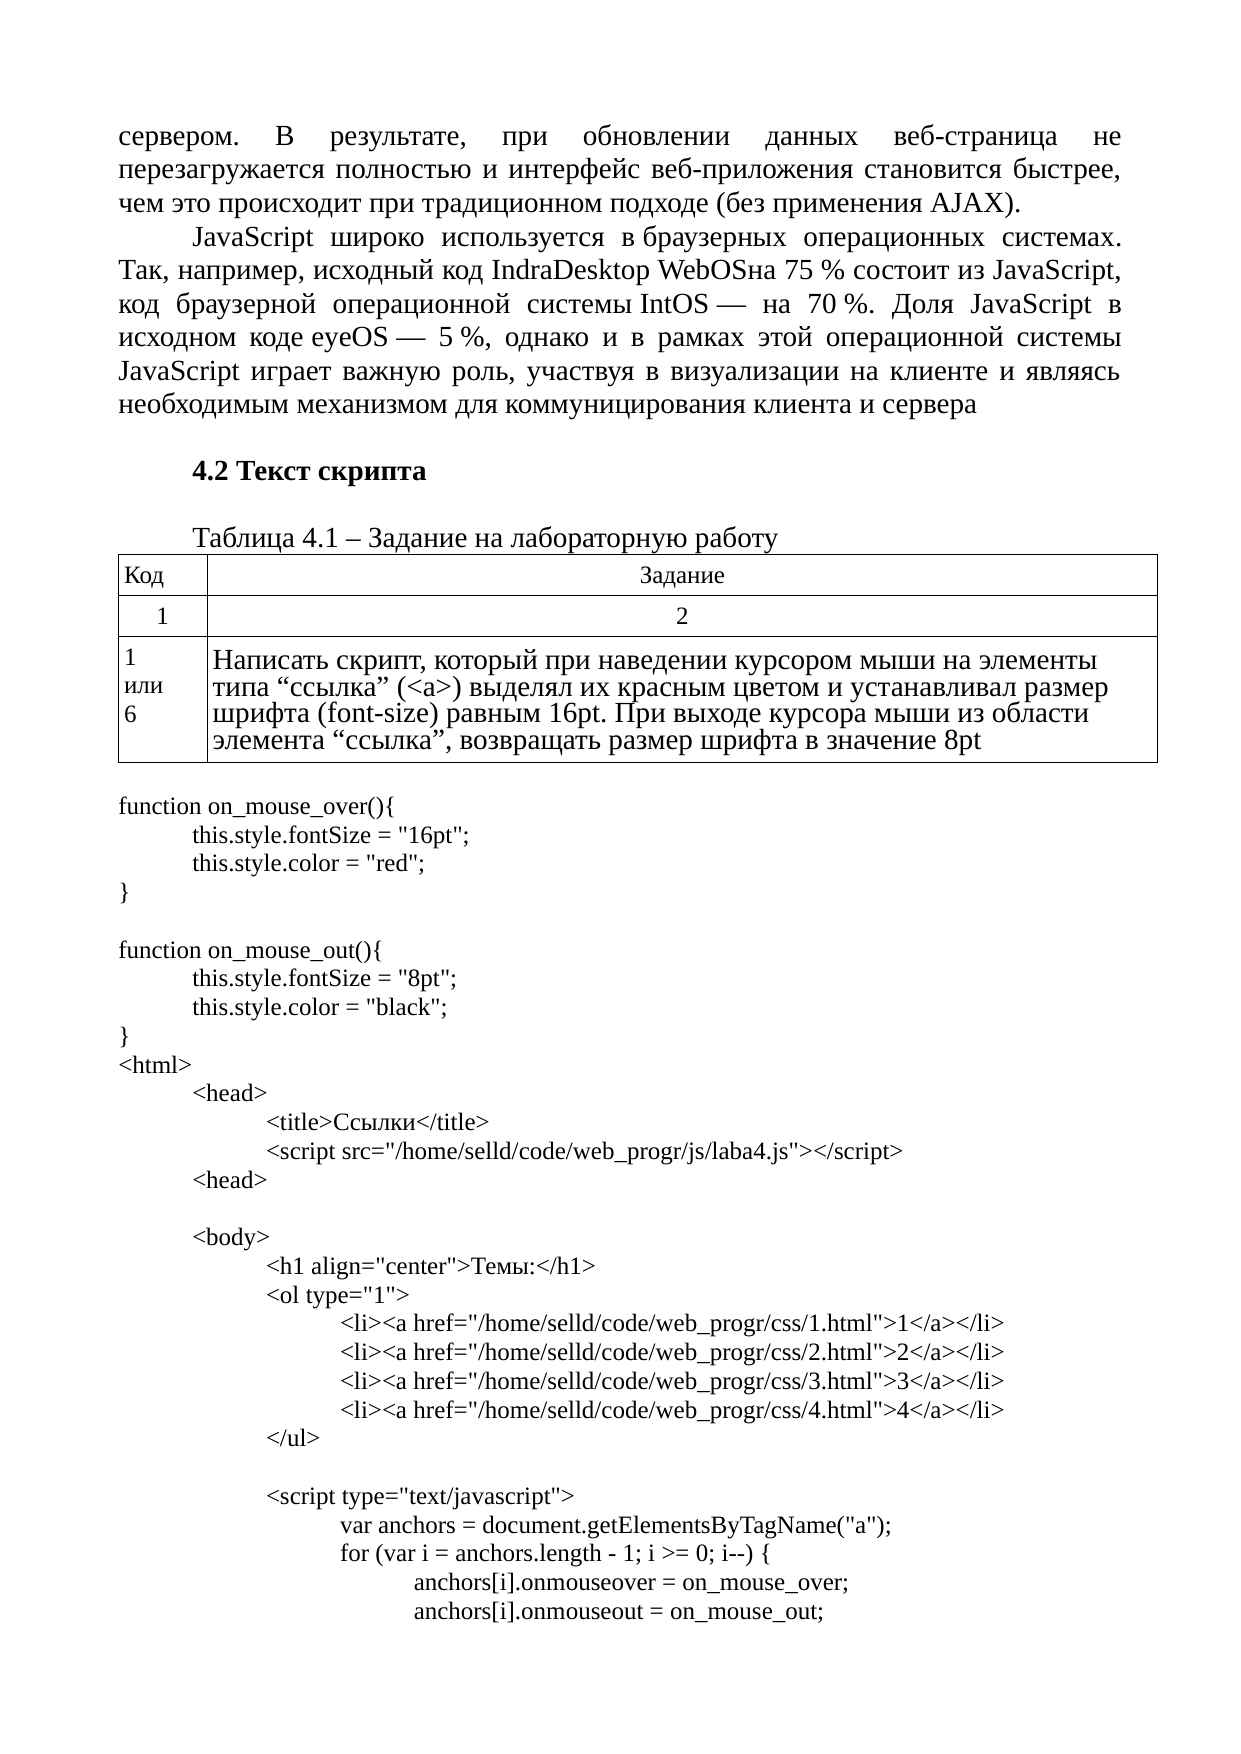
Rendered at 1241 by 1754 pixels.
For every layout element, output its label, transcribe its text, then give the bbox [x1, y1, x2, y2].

text <script type="text/javascript"> [118, 1481, 1122, 1510]
text <h1 align="center">Темы:</h1> [118, 1251, 1122, 1280]
text <html> [118, 1050, 1122, 1078]
text <li><a href="/home/selld/code/web_progr/css/1.html">1</a></li> [118, 1308, 1122, 1337]
text <ol type="1"> [118, 1280, 1122, 1308]
text <title>Ссылки</title> [118, 1107, 1122, 1136]
table_cell 2 [208, 596, 1157, 636]
text <head> [118, 1165, 1122, 1193]
text this.style.color = "red"; [118, 848, 1122, 877]
table_cell 1 [119, 596, 207, 636]
text Таблица 4.1 – Задание на лабораторную работу [118, 521, 1122, 554]
text for (var i = anchors.length - 1; i >= 0; i--) { [118, 1538, 1122, 1567]
text anchors[i].onmouseover = on_mouse_over; [118, 1567, 1122, 1596]
table_header Код [119, 555, 207, 595]
text 4.2 Текст скрипта [118, 453, 1122, 487]
text anchors[i].onmouseout = on_mouse_out; [118, 1596, 1122, 1625]
text <head> [118, 1078, 1122, 1107]
text this.style.color = "black"; [118, 992, 1122, 1021]
table_cell Написать скрипт, который при наведении курсором мыши на элементы типа “ссылка” (<a>) выделял их красным цветом и устанавливал размер шрифта (font-size) равным 16pt. При выходе курсора мыши из области элемента “ссылка”, возвращать размер шрифта в значение 8pt [208, 637, 1157, 762]
text var anchors = document.getElementsByTagName("a"); [118, 1510, 1122, 1538]
text } [118, 877, 1122, 906]
text <body> [118, 1222, 1122, 1251]
text JavaScript широко используется в браузерных операционных системах. Так, например, исходный код IndraDesktop WebOSна 75 % состоит из JavaScript, код браузерной операционной системы IntOS — на 70 %. Доля JavaScript в исходном коде eyeOS — 5 %, однако и в рамках этой операционной системы JavaScript играет важную роль, участвуя в визуализации на клиенте и являясь необходимым механизмом для коммуницирования клиента и сервера [118, 219, 1122, 420]
table_header Задание [208, 555, 1157, 595]
text <li><a href="/home/selld/code/web_progr/css/2.html">2</a></li> [118, 1337, 1122, 1366]
text <li><a href="/home/selld/code/web_progr/css/3.html">3</a></li> [118, 1366, 1122, 1395]
text <script src="/home/selld/code/web_progr/js/laba4.js"></script> [118, 1136, 1122, 1165]
text this.style.fontSize = "8pt"; [118, 963, 1122, 992]
text сервером. В результате, при обновлении данных веб-страница не перезагружается полностью и интерфейс веб-приложения становится быстрее, чем это происходит при традиционном подходе (без применения AJAX). [118, 118, 1122, 219]
text this.style.fontSize = "16pt"; [118, 820, 1122, 848]
text function on_mouse_out(){ [118, 935, 1122, 963]
text } [118, 1021, 1122, 1050]
text <li><a href="/home/selld/code/web_progr/css/4.html">4</a></li> [118, 1395, 1122, 1423]
text </ul> [118, 1423, 1122, 1452]
text function on_mouse_over(){ [118, 791, 1122, 820]
table_cell 1 или 6 [119, 637, 207, 762]
